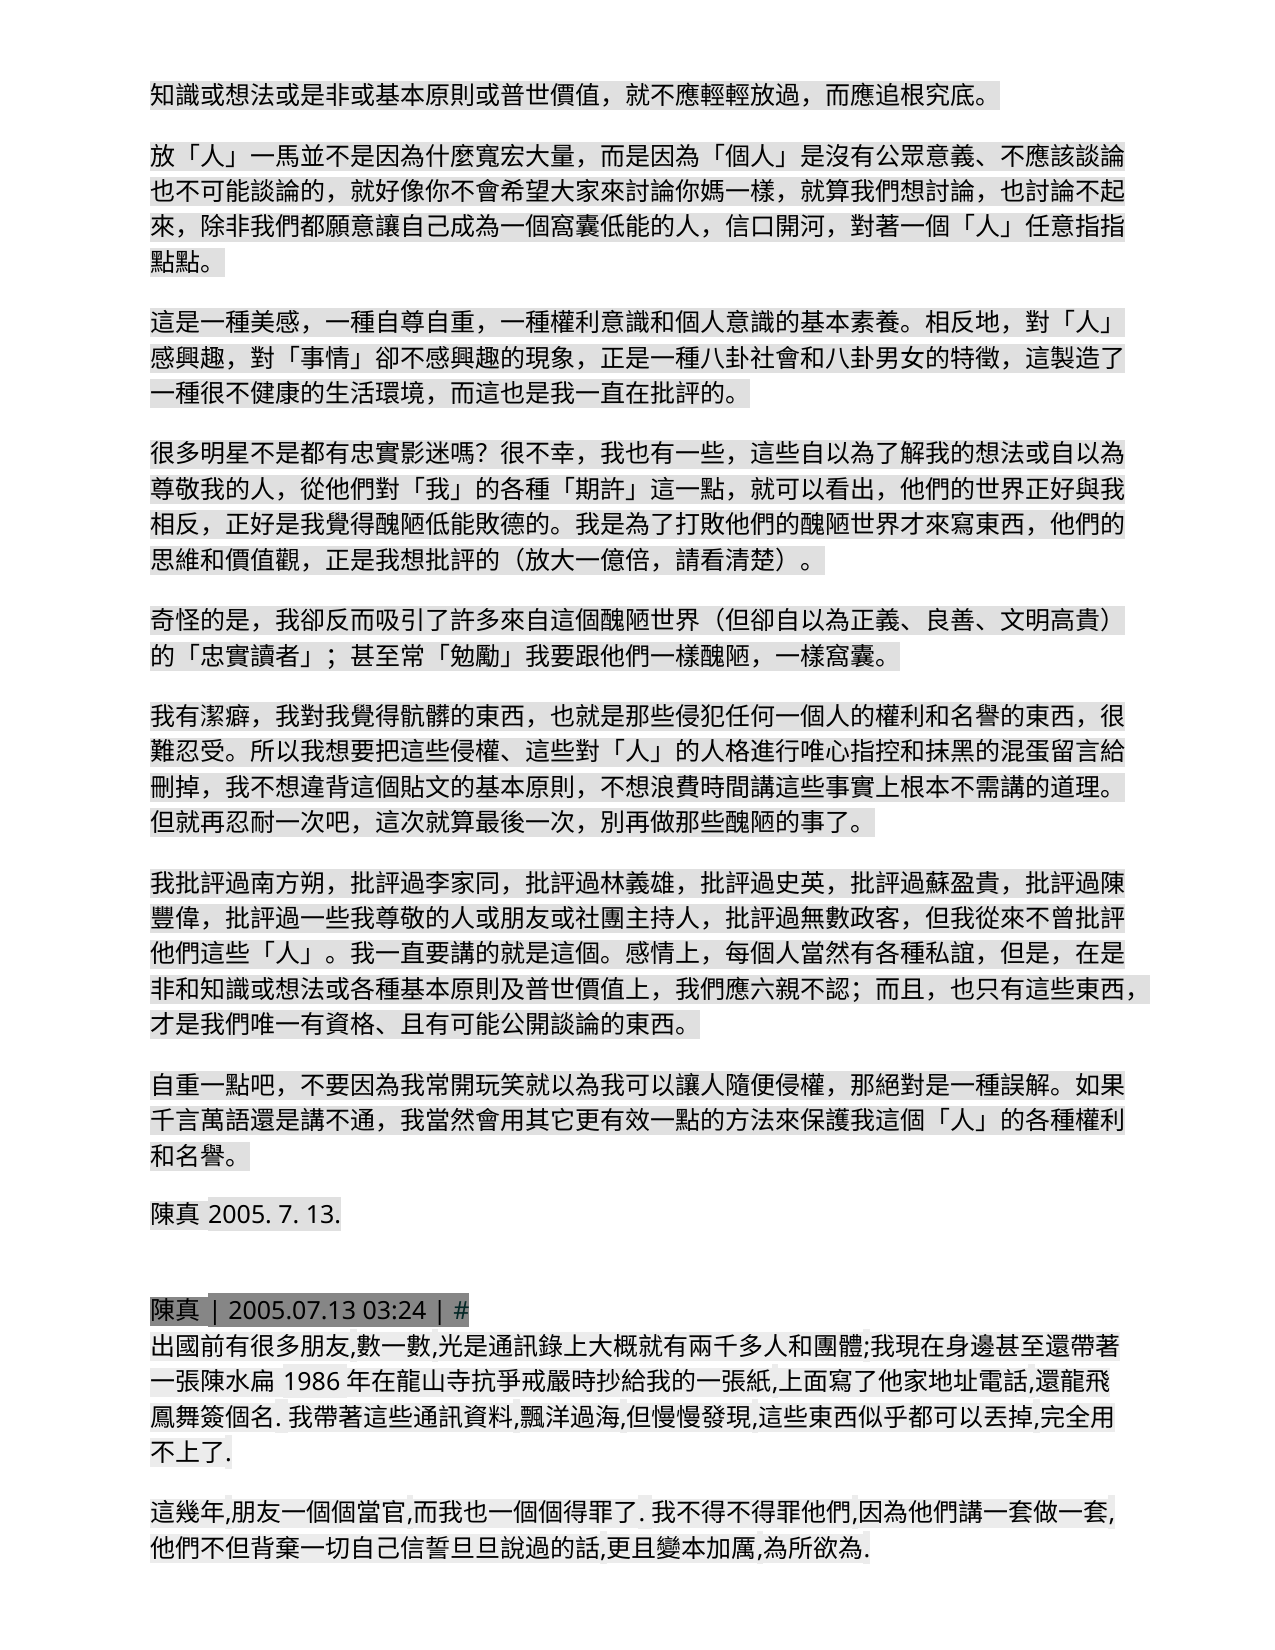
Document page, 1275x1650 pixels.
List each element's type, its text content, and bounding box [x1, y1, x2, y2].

text 這幾年,朋友一個個當官,而我也一個個得罪了. 我不得不得罪他們,因為他們講一套做一套,他們不但背棄一切自己信誓旦旦說過的話,更且變本加厲,為所欲為. [150, 1494, 1125, 1564]
text 自重一點吧，不要因為我常開玩笑就以為我可以讓人隨便侵權，那絕對是一種誤解。如果千言萬語還是講不通，我當然會用其它更有效一點的方法來保護我這個「人」的各種權利和名譽。 [150, 1064, 1125, 1171]
text 陳真 | 2005.07.13 03:24 | # [150, 1292, 1125, 1327]
text 陳真 2005. 7. 13. [150, 1196, 1125, 1267]
text 我有潔癖，我對我覺得骯髒的東西，也就是那些侵犯任何一個人的權利和名譽的東西，很難忍受。所以我想要把這些侵權、這些對「人」的人格進行唯心指控和抹黑的混蛋留言給刪掉，我不想違背這個貼文的基本原則，不想浪費時間講這些事實上根本不需講的道理。但就再忍耐一次吧，這次就算最後一次，別再做那些醜陋的事了。 [150, 696, 1125, 837]
text 放「人」一馬並不是因為什麼寬宏大量，而是因為「個人」是沒有公眾意義、不應該談論也不可能談論的，就好像你不會希望大家來討論你媽一樣，就算我們想討論，也討論不起來，除非我們都願意讓自己成為一個窩囊低能的人，信口開河，對著一個「人」任意指指點點。 [150, 135, 1125, 277]
text 這是一種美感，一種自尊自重，一種權利意識和個人意識的基本素養。相反地，對「人」感興趣，對「事情」卻不感興趣的現象，正是一種八卦社會和八卦男女的特徵，這製造了一種很不健康的生活環境，而這也是我一直在批評的。 [150, 302, 1125, 408]
text 奇怪的是，我卻反而吸引了許多來自這個醜陋世界（但卻自以為正義、良善、文明高貴）的「忠實讀者」；甚至常「勉勵」我要跟他們一樣醜陋，一樣窩囊。 [150, 600, 1125, 671]
text 我一直反覆要說的是：我們應學習討論事情，學習對想法、對道理提出深刻的批評和檢驗，但是，放「人」一馬吧，別老是把箭頭指向某「人」而不是指向「事」。人要放過，但是，知識或想法或是非或基本原則或普世價值，就不應輕輕放過，而應追根究底。 [150, 75, 1125, 110]
text 很多明星不是都有忠實影迷嗎？很不幸，我也有一些，這些自以為了解我的想法或自以為尊敬我的人，從他們對「我」的各種「期許」這一點，就可以看出，他們的世界正好與我相反，正好是我覺得醜陋低能敗德的。我是為了打敗他們的醜陋世界才來寫東西，他們的思維和價值觀，正是我想批評的（放大一億倍，請看清楚）。 [150, 433, 1125, 575]
text 我批評過南方朔，批評過李家同，批評過林義雄，批評過史英，批評過蘇盈貴，批評過陳豐偉，批評過一些我尊敬的人或朋友或社團主持人，批評過無數政客，但我從來不曾批評他們這些「人」。我一直要講的就是這個。感情上，每個人當然有各種私誼，但是，在是非和知識或想法或各種基本原則及普世價值上，我們應六親不認；而且，也只有這些東西，才是我們唯一有資格、且有可能公開談論的東西。 [150, 862, 1125, 1039]
text 出國前有很多朋友,數一數,光是通訊錄上大概就有兩千多人和團體;我現在身邊甚至還帶著一張陳水扁 1986 年在龍山寺抗爭戒嚴時抄給我的一張紙,上面寫了他家地址電話,還龍飛鳳舞簽個名. 我帶著這些通訊資料,飄洋過海,但慢慢發現,這些東西似乎都可以丟掉,完全用不上了. [150, 1327, 1125, 1469]
